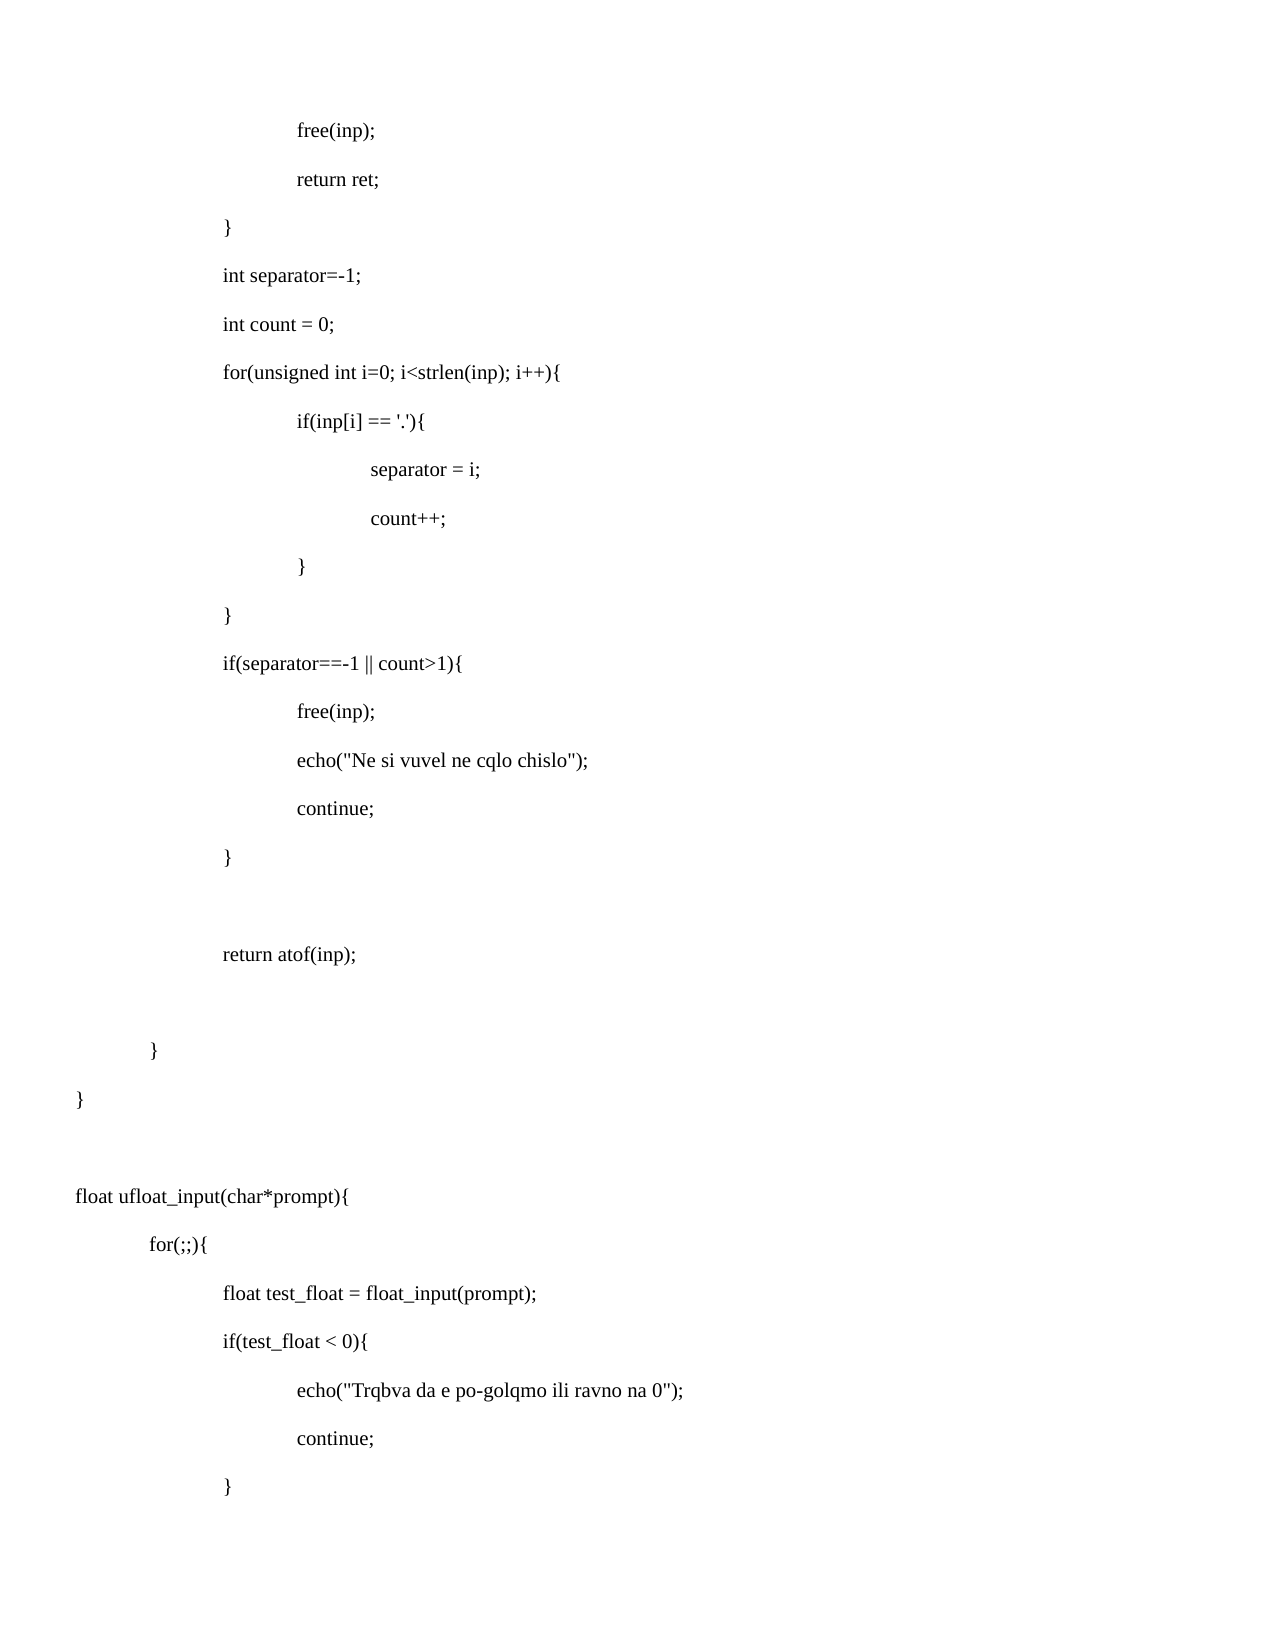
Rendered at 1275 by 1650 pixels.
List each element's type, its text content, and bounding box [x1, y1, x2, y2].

text count++; [75, 506, 1209, 530]
text int count = 0; [75, 312, 1209, 336]
text } [75, 215, 1209, 239]
text echo("Trqbva da e po-golqmo ili ravno na 0"); [75, 1377, 1209, 1402]
text } [75, 1474, 1209, 1498]
text if(test_float < 0){ [75, 1329, 1209, 1353]
text separator = i; [75, 457, 1209, 481]
text float ufloat_input(char*prompt){ [75, 1184, 1209, 1208]
text if(inp[i] == '.'){ [75, 409, 1209, 433]
text echo("Ne si vuvel ne cqlo chislo"); [75, 748, 1209, 772]
text return ret; [75, 167, 1209, 191]
text if(separator==-1 || count>1){ [75, 651, 1209, 675]
text free(inp); [75, 118, 1209, 142]
text } [75, 554, 1209, 578]
text } [75, 845, 1209, 869]
text int separator=-1; [75, 263, 1209, 287]
text free(inp); [75, 699, 1209, 723]
text } [75, 1087, 1209, 1111]
text continue; [75, 1426, 1209, 1450]
text continue; [75, 796, 1209, 820]
text } [75, 1038, 1209, 1062]
text return atof(inp); [75, 942, 1209, 966]
text for(unsigned int i=0; i<strlen(inp); i++){ [75, 360, 1209, 384]
text for(;;){ [75, 1232, 1209, 1256]
text float test_float = float_input(prompt); [75, 1281, 1209, 1305]
text } [75, 602, 1209, 627]
